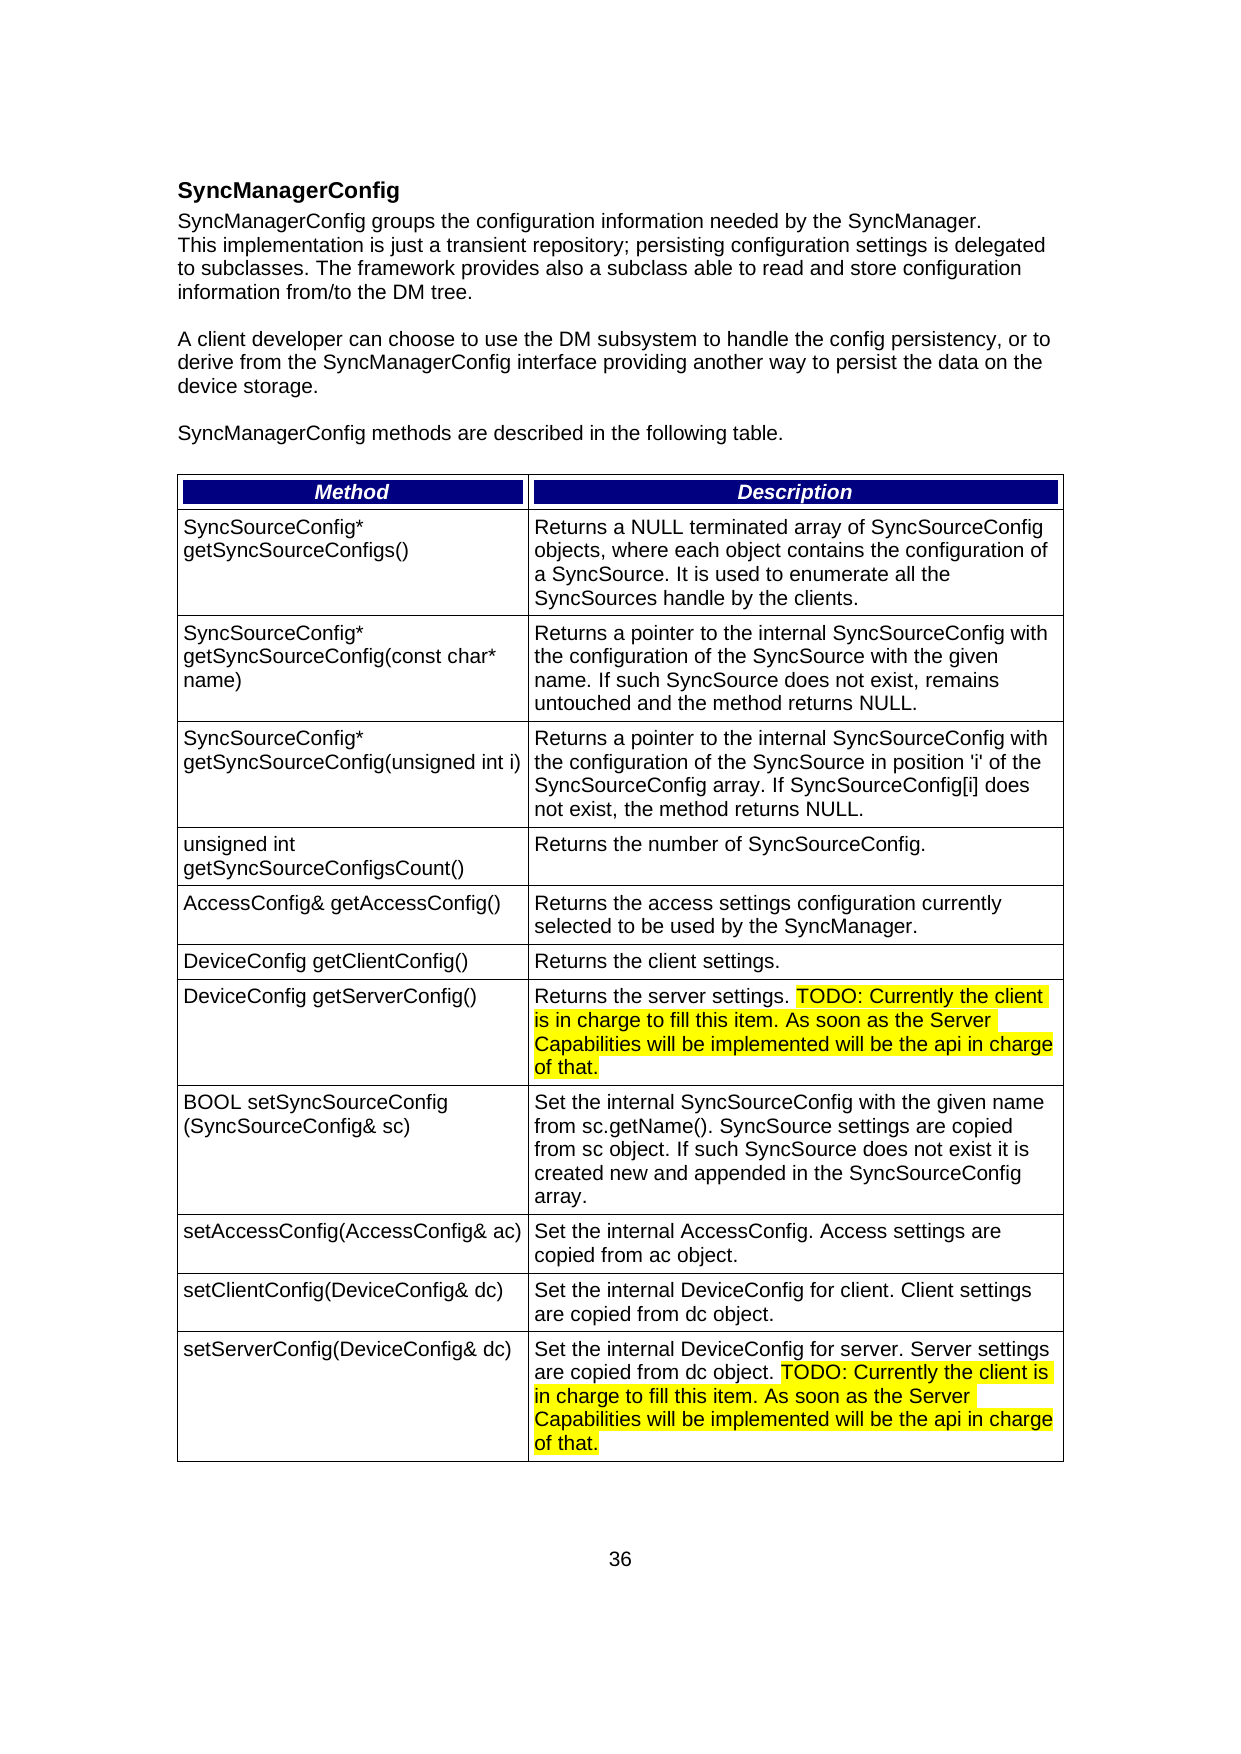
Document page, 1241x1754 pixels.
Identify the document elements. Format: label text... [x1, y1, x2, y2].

table_cell Returns the access settings configuration currently selected to be used by the SyncManager. [529, 886, 1063, 944]
table_cell Returns the server settings. TODO: Currently the client is in charge to fill this item. As soon as the Server Capabilities will be implemented will be the api in charge of that. [529, 980, 1063, 1085]
table_cell Returns a pointer to the internal SyncSourceConfig with the configuration of the SyncSource with the given name. If such SyncSource does not exist, remains untouched and the method returns NULL. [529, 616, 1063, 721]
table_cell unsigned int getSyncSourceConfigsCount() [178, 828, 528, 885]
table_header Method [178, 475, 528, 509]
table_cell BOOL setSyncSourceConfig (SyncSourceConfig& sc) [178, 1086, 528, 1214]
table_cell Set the internal SyncSourceConfig with the given name from sc.getName(). SyncSource settings are copied from sc object. If such SyncSource does not exist it is created new and appended in the SyncSourceConfig array. [529, 1086, 1063, 1214]
table_cell SyncSourceConfig* getSyncSourceConfig(const char* name) [178, 616, 528, 721]
table_cell SyncSourceConfig* getSyncSourceConfig(unsigned int i) [178, 722, 528, 827]
table_cell setClientConfig(DeviceConfig& dc) [178, 1274, 528, 1331]
table_cell Returns a NULL terminated array of SyncSourceConfig objects, where each object contains the configuration of a SyncSource. It is used to enumerate all the SyncSources handle by the clients. [529, 510, 1063, 615]
table_cell Set the internal AccessConfig. Access settings are copied from ac object. [529, 1215, 1063, 1273]
table_cell Set the internal DeviceConfig for client. Client settings are copied from dc object. [529, 1274, 1063, 1331]
table_cell DeviceConfig getServerConfig() [178, 980, 528, 1085]
text SyncManagerConfig methods are described in the following table. [177, 421, 1063, 445]
table_cell SyncSourceConfig* getSyncSourceConfigs() [178, 510, 528, 615]
table_cell AccessConfig& getAccessConfig() [178, 886, 528, 944]
table_cell Returns a pointer to the internal SyncSourceConfig with the configuration of the SyncSource in position 'i' of the SyncSourceConfig array. If SyncSourceConfig[i] does not exist, the method returns NULL. [529, 722, 1063, 827]
table_cell setServerConfig(DeviceConfig& dc) [178, 1332, 528, 1461]
text This implementation is just a transient repository; persisting configuration settings is delegated to subclasses. The framework provides also a subclass able to read and store configuration information from/to the DM tree. [177, 233, 1063, 304]
table_cell setAccessConfig(AccessConfig& ac) [178, 1215, 528, 1273]
subtitle SyncManagerConfig [177, 177, 1063, 203]
table_cell Returns the number of SyncSourceConfig. [529, 828, 1063, 885]
table_header Description [529, 475, 1063, 509]
table_cell Set the internal DeviceConfig for server. Server settings are copied from dc object. TODO: Currently the client is in charge to fill this item. As soon as the Server Capabilities will be implemented will be the api in charge of that. [529, 1332, 1063, 1461]
table_cell DeviceConfig getClientConfig() [178, 945, 528, 979]
text SyncManagerConfig groups the configuration information needed by the SyncManager. [177, 209, 1063, 233]
table_cell Returns the client settings. [529, 945, 1063, 979]
text A client developer can choose to use the DM subsystem to handle the config persistency, or to derive from the SyncManagerConfig interface providing another way to persist the data on the device storage. [177, 327, 1063, 398]
